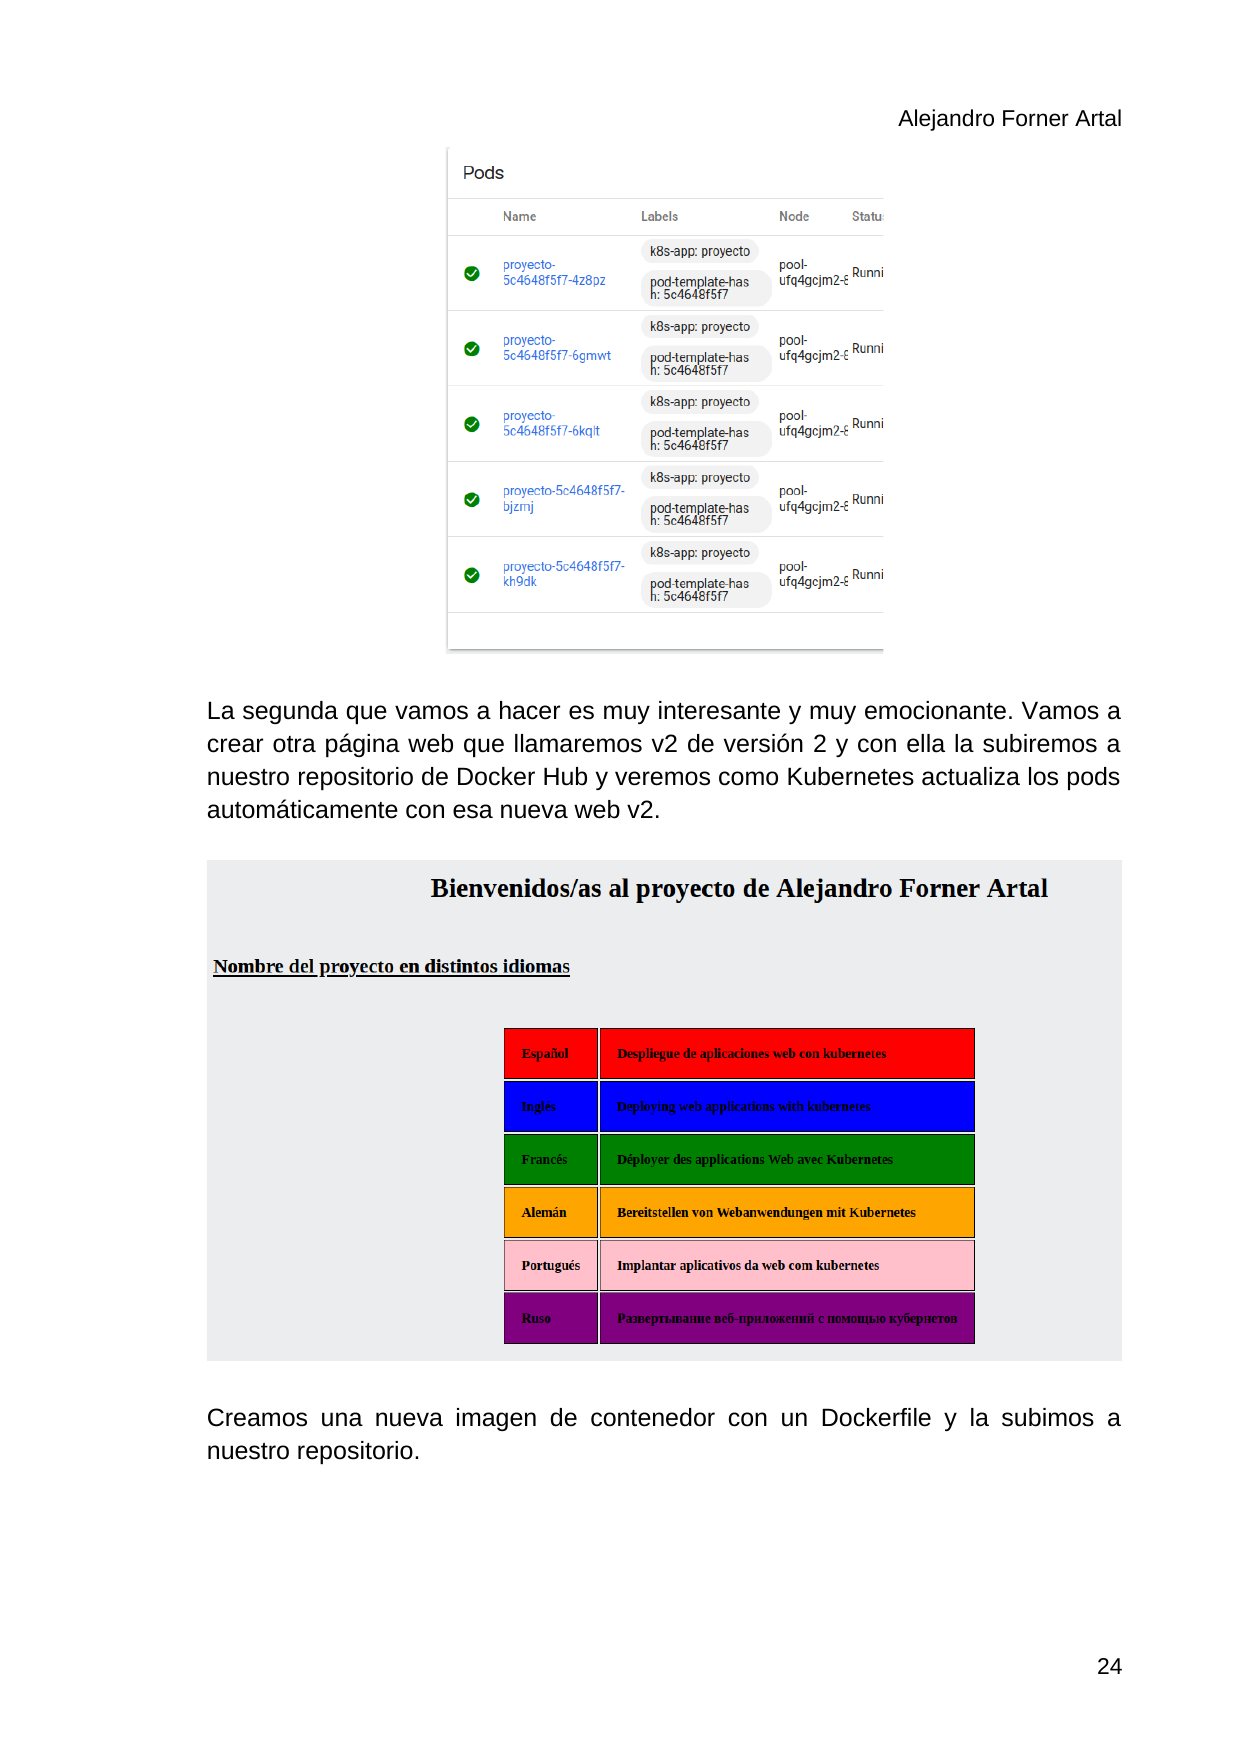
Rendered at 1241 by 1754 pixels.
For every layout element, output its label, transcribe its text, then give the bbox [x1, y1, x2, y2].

text La segunda que vamos a hacer es muy interesante y muy emocionante. Vamos a crear otra página web que llamaremos v2 de versión 2 y con ella la subiremos a nuestro repositorio de Docker Hub y veremos como Kubernetes actualiza los pods automáticamente con esa nueva web v2. [207, 696, 1122, 823]
picture [206, 860, 1123, 1361]
picture [445, 147, 884, 654]
text Creamos una nueva imagen de contenedor con un Dockerfile y la subimos a nuestro repositorio. [207, 1403, 1122, 1465]
